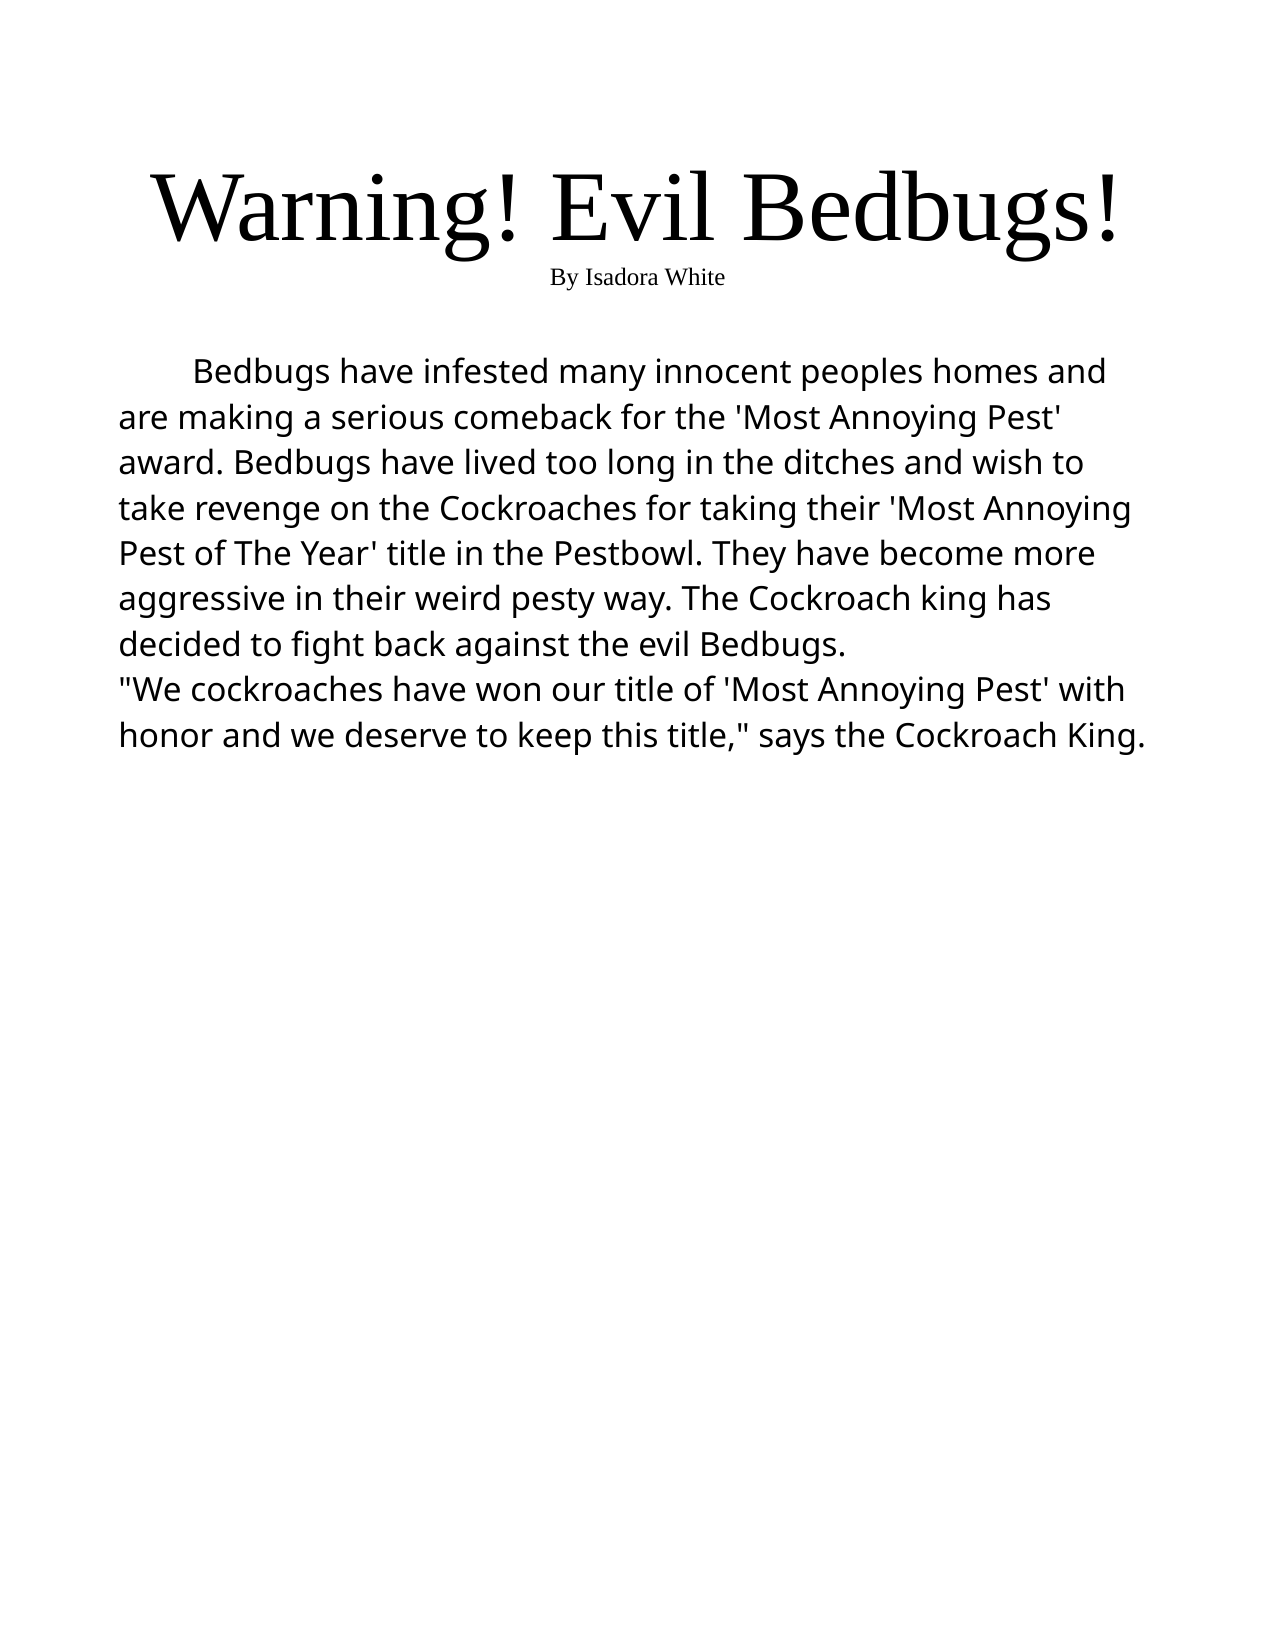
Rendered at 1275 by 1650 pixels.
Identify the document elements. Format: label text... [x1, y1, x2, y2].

text Warning! Evil Bedbugs! [118, 147, 1157, 262]
text By Isadora White [118, 262, 1157, 291]
text Bedbugs have infested many innocent peoples homes and are making a serious comeback for the 'Most Annoying Pest' award. Bedbugs have lived too long in the ditches and wish to take revenge on the Cockroaches for taking their 'Most Annoying Pest of The Year' title in the Pestbowl. They have become more aggressive in their weird pesty way. The Cockroach king has decided to fight back against the evil Bedbugs. "We cockroaches have won our title of 'Most Annoying Pest' with honor and we deserve to keep this title," says the Cockroach King. [118, 348, 1157, 757]
